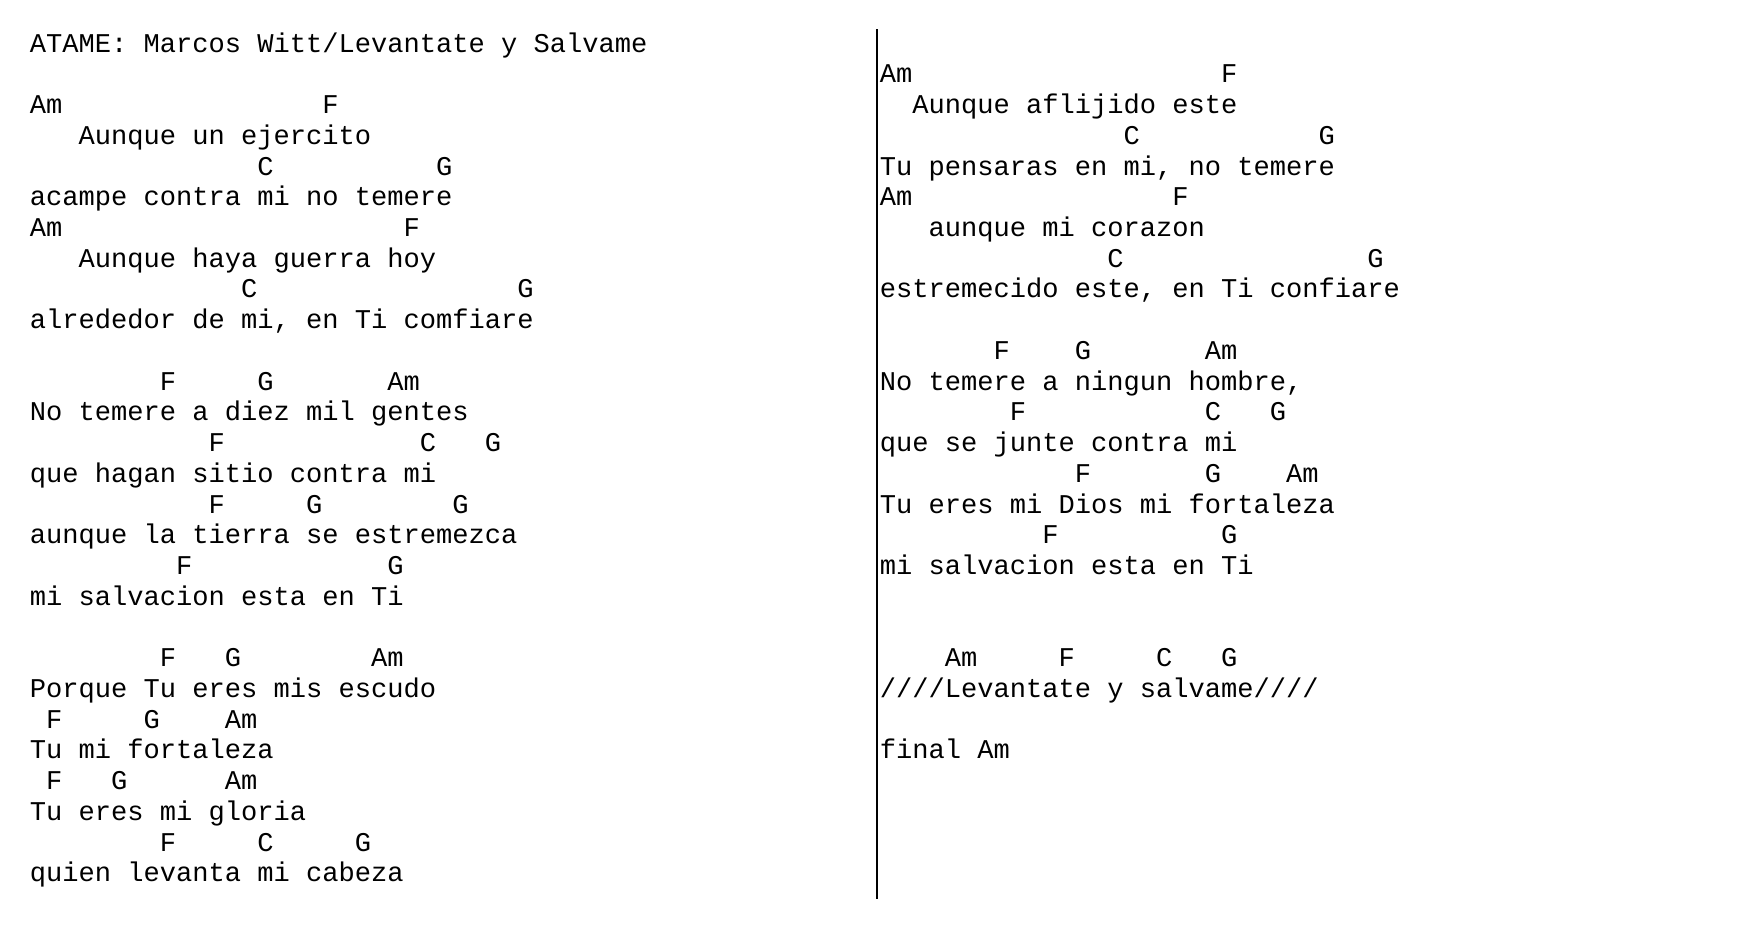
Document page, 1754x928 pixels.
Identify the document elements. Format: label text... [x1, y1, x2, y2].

text aunque mi corazon [879, 214, 1724, 244]
text F G Am [29, 706, 874, 736]
text F C G [29, 828, 874, 859]
text F C G [29, 429, 874, 460]
text estremecido este, en Ti confiare [879, 275, 1724, 306]
text que se junte contra mi [879, 429, 1724, 460]
text aunque la tierra se estremezca [29, 521, 874, 552]
text mi salvacion esta en Ti [29, 583, 874, 613]
text C G [29, 152, 874, 183]
text final Am [879, 736, 1724, 767]
text ////Levantate y salvame//// [879, 675, 1724, 706]
text F G [29, 552, 874, 583]
text F G Am [29, 767, 874, 798]
text mi salvacion esta en Ti [879, 552, 1724, 583]
text acampe contra mi no temere [29, 183, 874, 214]
text F G Am [879, 460, 1724, 490]
text Tu eres mi Dios mi fortaleza [879, 490, 1724, 521]
text Porque Tu eres mis escudo [29, 675, 874, 706]
text Tu eres mi gloria [29, 798, 874, 828]
text No temere a ningun hombre, [879, 367, 1724, 398]
text Aunque un ejercito [29, 122, 874, 152]
text No temere a diez mil gentes [29, 398, 874, 429]
text F G G [29, 490, 874, 521]
text C G [879, 122, 1724, 152]
text Tu pensaras en mi, no temere [879, 152, 1724, 183]
text Aunque aflijido este [879, 91, 1724, 122]
text C G [29, 275, 874, 306]
text F C G [879, 398, 1724, 429]
text quien levanta mi cabeza [29, 859, 874, 890]
text F G Am [879, 337, 1724, 367]
text F G [879, 521, 1724, 552]
text Aunque haya guerra hoy [29, 244, 874, 275]
text C G [879, 244, 1724, 275]
text alrededor de mi, en Ti comfiare [29, 306, 874, 337]
text Am F [879, 183, 1724, 214]
text Am F [879, 60, 1724, 91]
text que hagan sitio contra mi [29, 460, 874, 490]
text Am F [29, 91, 874, 122]
text Am F [29, 214, 874, 244]
text F G Am [29, 367, 874, 398]
text F G Am [29, 644, 874, 675]
text ATAME: Marcos Witt/Levantate y Salvame [29, 29, 874, 60]
text Am F C G [879, 644, 1724, 675]
text Tu mi fortaleza [29, 736, 874, 767]
